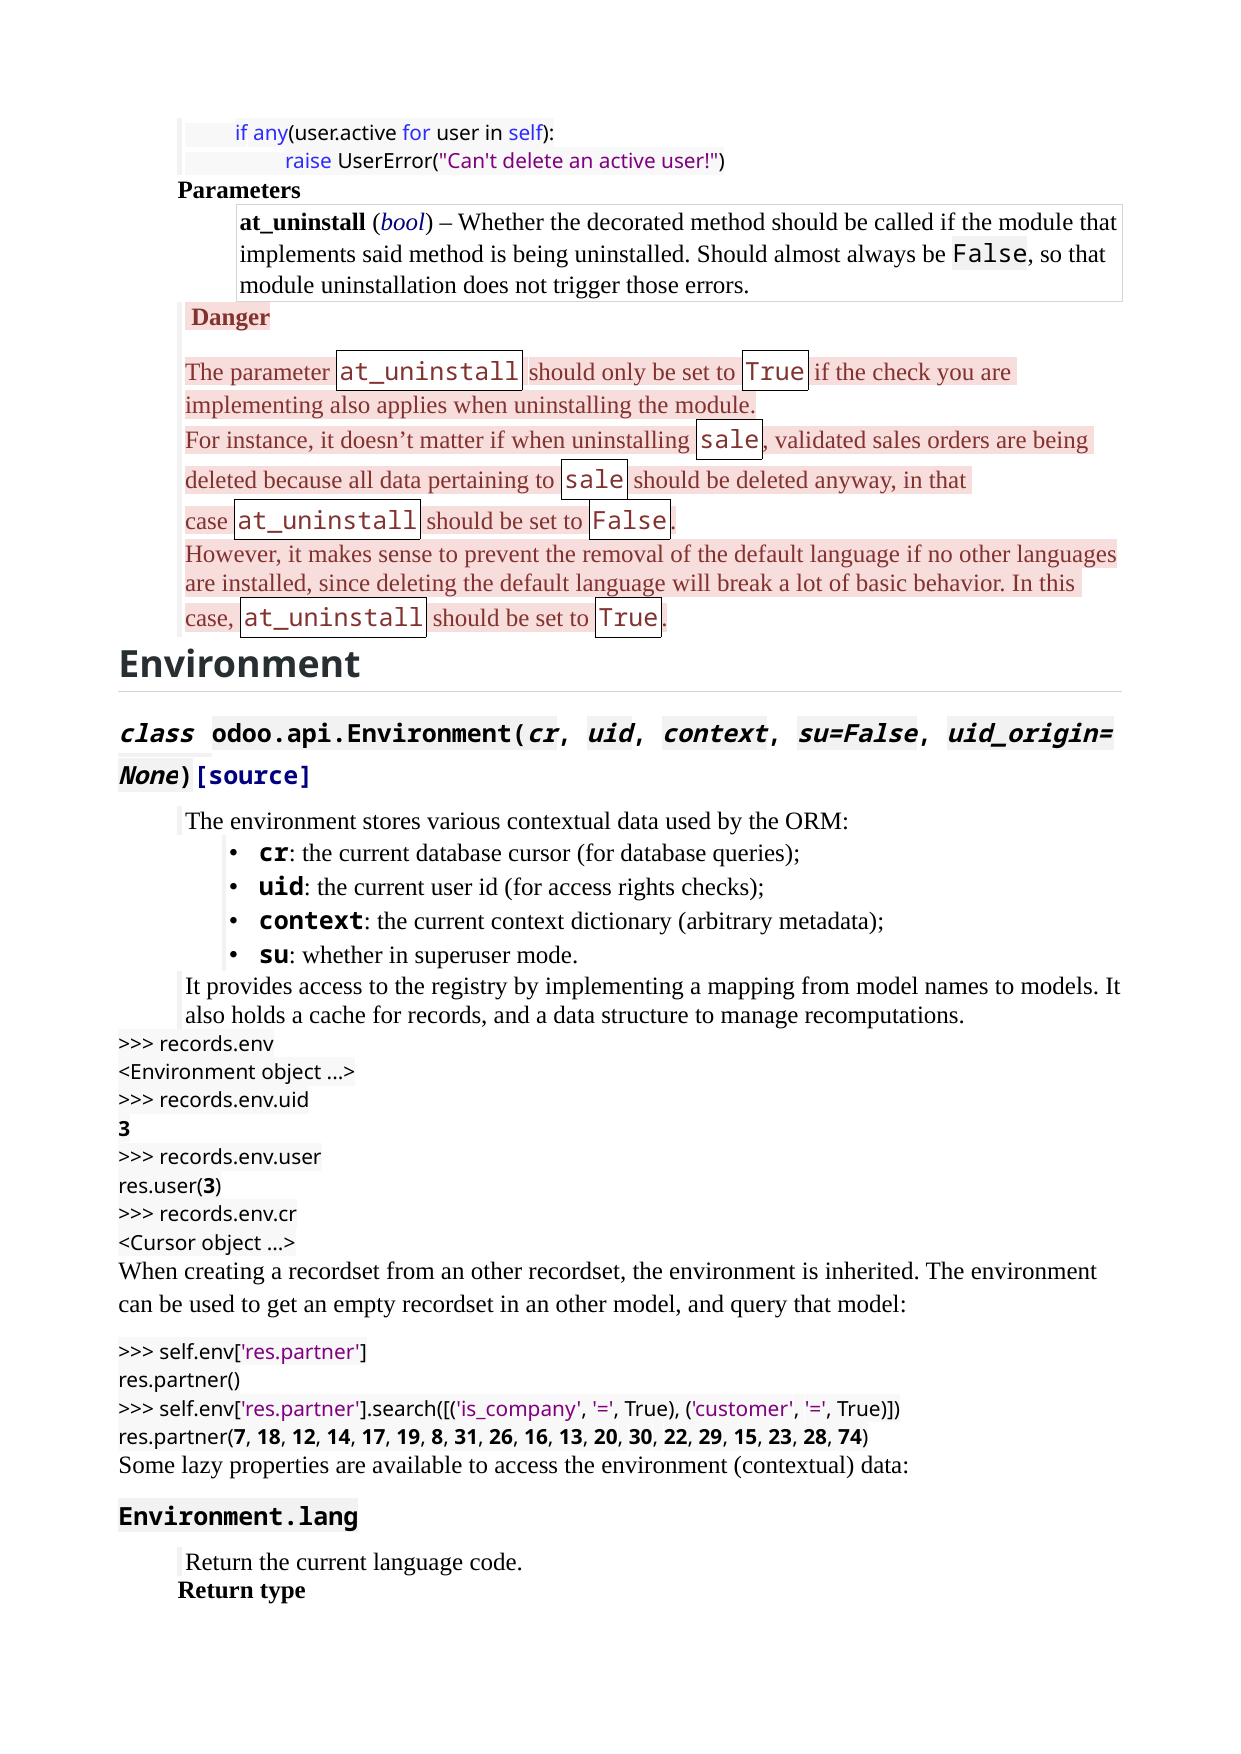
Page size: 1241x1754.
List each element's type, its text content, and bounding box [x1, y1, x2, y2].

text >>> records.env [118, 1029, 1122, 1057]
text res.user(3) [118, 1171, 1122, 1199]
text >>> records.env.cr [118, 1199, 1122, 1228]
list However, it makes sense to prevent the removal of the default language if no other languages are installed, since deleting the default language will break a lot of basic behavior. In this case, at_uninstall should be set to True. [182, 539, 1122, 637]
text <Cursor object ...> [118, 1228, 1122, 1256]
text When creating a recordset from an other recordset, the environment is inherited. The environment can be used to get an empty recordset in an other model, and query that model: [118, 1256, 1122, 1318]
text <Environment object ...> [118, 1057, 1122, 1086]
list at_uninstall (bool) – Whether the decorated method should be called if the module that implements said method is being uninstalled. Should almost always be False, so that module uninstallation does not trigger those errors. [237, 205, 1122, 301]
list su: whether in superuser mode. [226, 937, 1122, 971]
list Return the current language code. [182, 1547, 1122, 1576]
list For instance, it doesn’t matter if when uninstalling sale, validated sales orders are being deleted because all data pertaining to sale should be deleted anyway, in that case at_uninstall should be set to False. [182, 419, 1122, 539]
text Danger [182, 302, 1122, 330]
subtitle Environment [118, 637, 1122, 691]
list context: the current context dictionary (arbitrary metadata); [226, 903, 1122, 937]
text >>> self.env['res.partner'].search([('is_company', '=', True), ('customer', '=', True)]) [118, 1394, 1122, 1422]
text 3 [118, 1114, 1122, 1142]
text >>> records.env.uid [118, 1086, 1122, 1114]
text res.partner() [118, 1365, 1122, 1394]
text if any(user.active for user in self): [182, 118, 1122, 147]
text raise UserError("Can't delete an active user!") [182, 147, 1122, 175]
subtitle Parameters [177, 175, 1122, 204]
list The parameter at_uninstall should only be set to True if the check you are implementing also applies when uninstalling the module. [182, 350, 1122, 419]
text >>> self.env['res.partner'] [118, 1337, 1122, 1365]
subtitle Return type [177, 1576, 1122, 1604]
text Some lazy properties are available to access the environment (contextual) data: [118, 1451, 1122, 1479]
subtitle class odoo.api.Environment(cr, uid, context, su=False, uid_origin=None)[source] [118, 716, 1122, 792]
list The environment stores various contextual data used by the ORM: [182, 806, 1122, 835]
text >>> records.env.user [118, 1142, 1122, 1171]
list cr: the current database cursor (for database queries); [226, 835, 1122, 869]
list It provides access to the registry by implementing a mapping from model names to models. It also holds a cache for records, and a data structure to manage recomputations. [182, 971, 1122, 1029]
text res.partner(7, 18, 12, 14, 17, 19, 8, 31, 26, 16, 13, 20, 30, 22, 29, 15, 23, 28, 74) [118, 1422, 1122, 1451]
list uid: the current user id (for access rights checks); [226, 869, 1122, 903]
subtitle Environment.lang [118, 1498, 1122, 1532]
